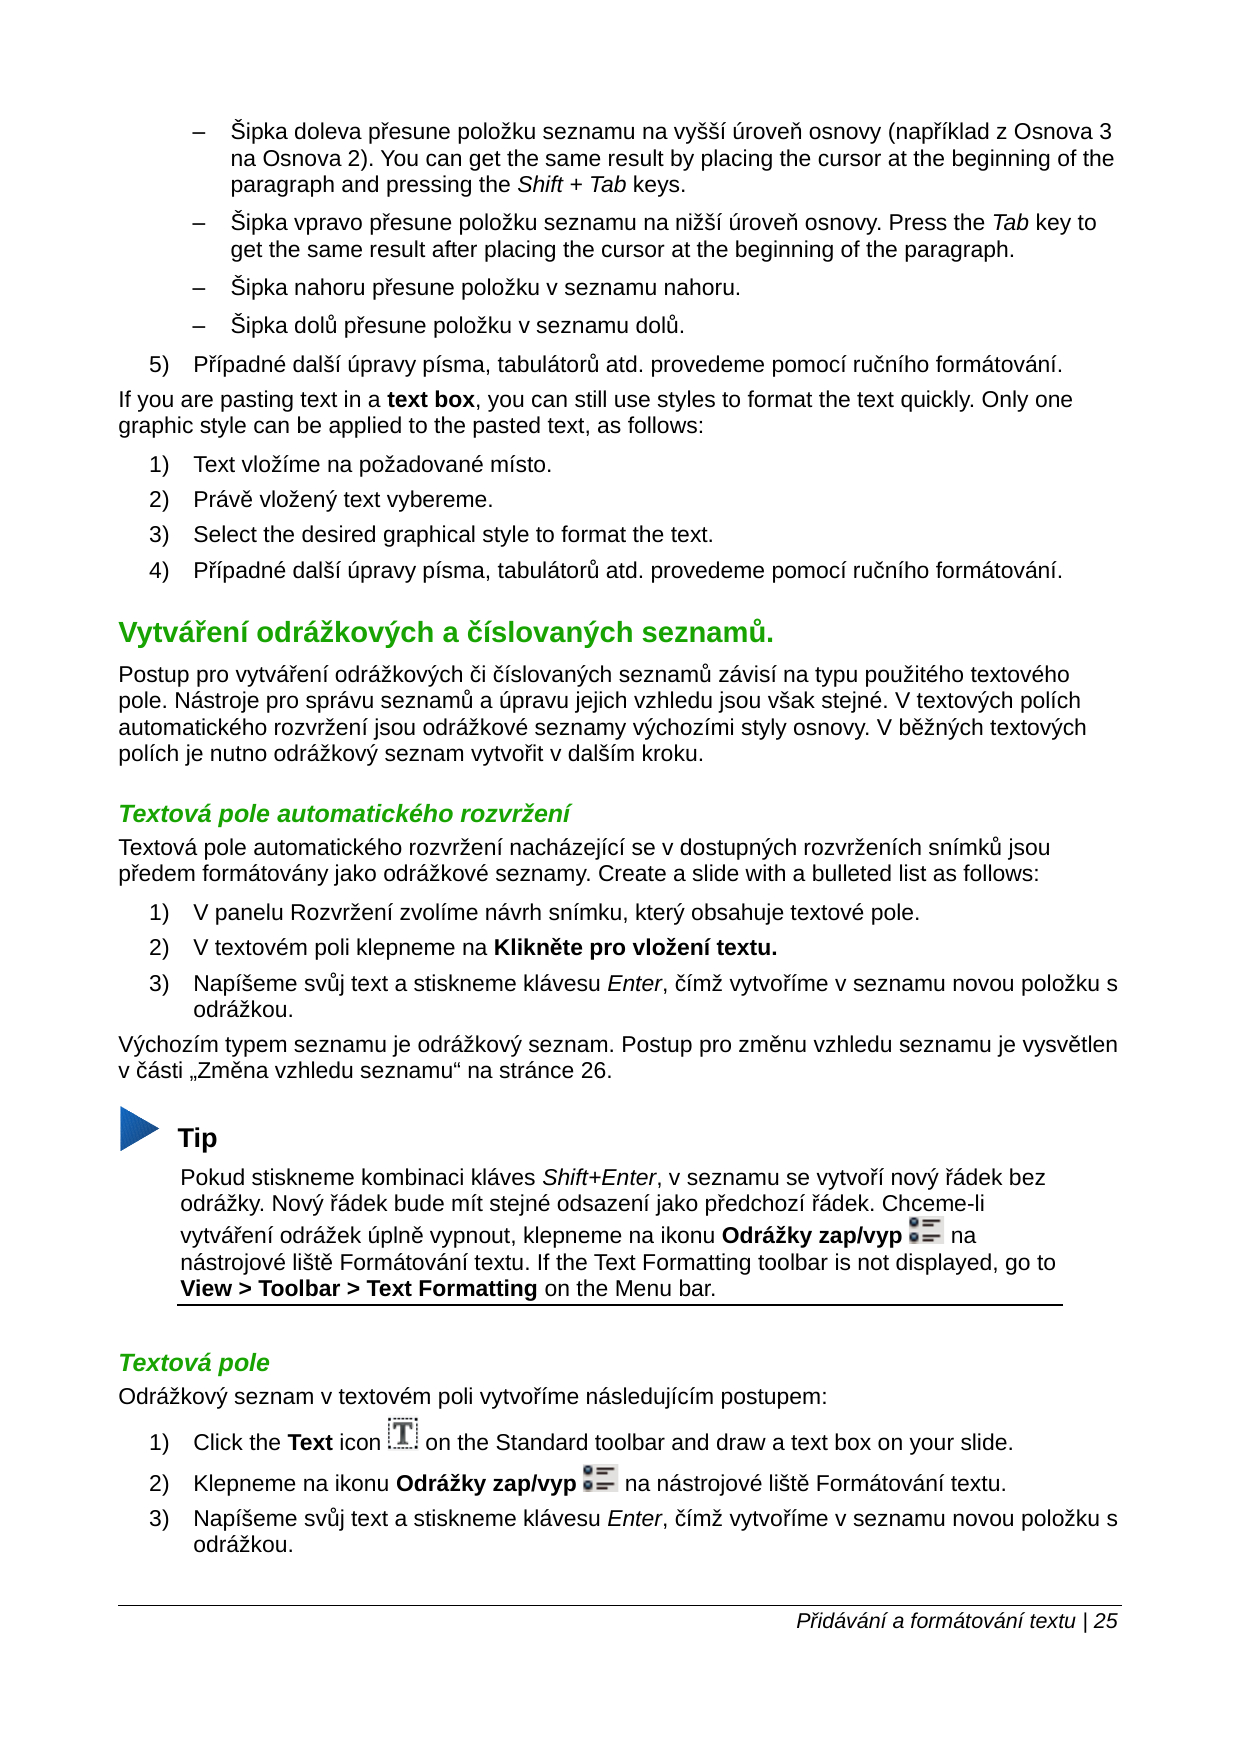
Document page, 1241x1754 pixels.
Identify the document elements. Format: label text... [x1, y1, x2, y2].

list Případné další úpravy písma, tabulátorů atd. provedeme pomocí ručního formátování. [169, 557, 1122, 583]
text Výchozím typem seznamu je odrážkový seznam. Postup pro změnu vzhledu seznamu je vysvětlen v části „Změna vzhledu seznamu “ na stránce 24. [118, 1031, 1122, 1084]
subtitle Textová pole [118, 1348, 1122, 1377]
list Šipka doleva přesune položku seznamu na vyšší úroveň osnovy (například z Osnova 3 na Osnova 2). You can get the same result by placing the cursor at the beginning of the paragraph and pressing the Shift + Tab keys. [192, 118, 1122, 197]
list Text vložíme na požadované místo. [169, 451, 1122, 477]
list V panelu Rozvržení zvolíme návrh snímku, který obsahuje textové pole. [169, 899, 1122, 926]
list If you are pasting text in a text box, you can still use styles to format the text quickly. Only one graphic style can be applied to the pasted text, as follows: [118, 386, 1122, 438]
list Případné další úpravy písma, tabulátorů atd. provedeme pomocí ručního formátování. [169, 351, 1122, 377]
subtitle Vytváření odrážkových a číslovaných seznamů. [118, 615, 1122, 649]
list Napíšeme svůj text a stiskneme klávesu Enter, čímž vytvoříme v seznamu novou položku s odrážkou. [169, 969, 1122, 1022]
text Pokud stiskneme kombinaci kláves Shift+Enter, v seznamu se vytvoří nový řádek bez odrážky. Nový řádek bude mít stejné odsazení jako předchozí řádek. Chceme-li vytváření odrážek úplně vypnout, klepneme na ikonu Odrážky zap/vyp na nástrojové liště Formátování textu. If the Text Formatting toolbar is not displayed, go to View > Toolbar > Text Formatting on the Menu bar. [177, 1161, 1063, 1304]
list Click the Text icon on the Standard toolbar and draw a text box on your slide. [169, 1415, 1122, 1455]
text Postup pro vytváření odrážkových či číslovaných seznamů závisí na typu použitého textového pole. Nástroje pro správu seznamů a úpravu jejich vzhledu jsou však stejné. V textových polích automatického rozvržení jsou odrážkové seznamy výchozími styly osnovy. V běžných textových polích je nutno odrážkový seznam vytvořit v dalším kroku. [118, 661, 1122, 766]
list Právě vložený text vybereme. [169, 486, 1122, 512]
picture [908, 1216, 945, 1244]
list Šipka dolů přesune položku v seznamu dolů. [192, 312, 1122, 338]
list Šipka vpravo přesune položku seznamu na nižší úroveň osnovy. Press the Tab key to get the same result after placing the cursor at the beginning of the paragraph. [192, 209, 1122, 262]
list V textovém poli klepneme na Klikněte pro vložení textu. [169, 934, 1122, 961]
list Textová pole automatického rozvržení nacházející se v dostupných rozvrženích snímků jsou předem formátovány jako odrážkové seznamy. Create a slide with a bulleted list as follows: [118, 834, 1122, 887]
subtitle Tip [118, 1104, 1122, 1153]
list Šipka nahoru přesune položku v seznamu nahoru. [192, 274, 1122, 300]
list Odrážkový seznam v textovém poli vytvoříme následujícím postupem: [118, 1383, 1122, 1409]
picture [582, 1464, 619, 1492]
list Napíšeme svůj text a stiskneme klávesu Enter, čímž vytvoříme v seznamu novou položku s odrážkou. [169, 1505, 1122, 1558]
list Klepneme na ikonu Odrážky zap/vyp na nástrojové liště Formátování textu. [169, 1464, 1122, 1496]
list Select the desired graphical style to format the text. [169, 521, 1122, 548]
subtitle Textová pole automatického rozvržení [118, 799, 1122, 828]
